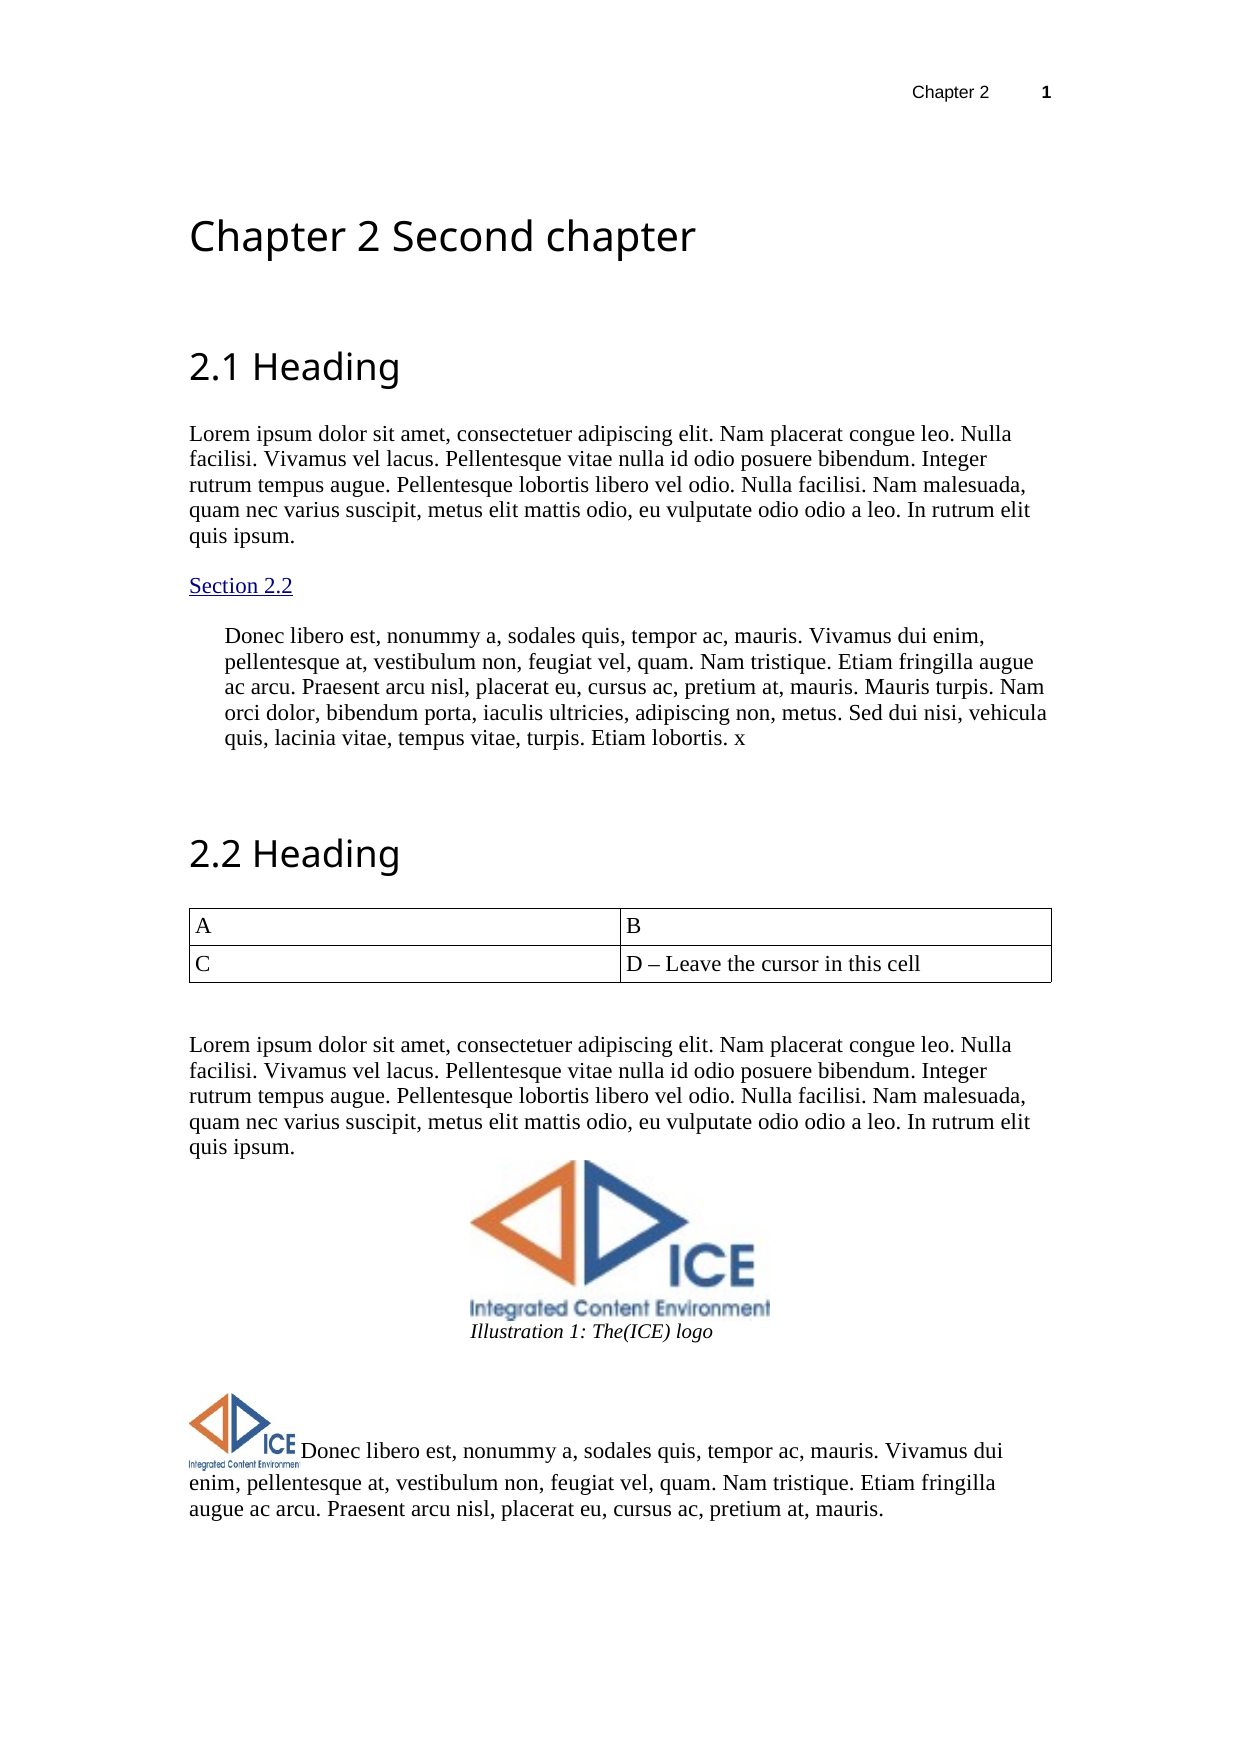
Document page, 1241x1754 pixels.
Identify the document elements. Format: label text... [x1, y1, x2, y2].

table_header B [621, 909, 1051, 945]
picture [188, 1393, 301, 1471]
table_cell C [190, 946, 620, 982]
text Illustration 1: The(ICE) logo [470, 1321, 770, 1343]
text Lorem ipsum dolor sit amet, consectetuer adipiscing elit. Nam placerat congue leo. Nulla facilisi. Vivamus vel lacus. Pellentesque vitae nulla id odio posuere bibendum. Integer rutrum tempus augue. Pellentesque lobortis libero vel odio. Nulla facilisi. Nam malesuada, quam nec varius suscipit, metus elit mattis odio, eu vulputate odio odio a leo. In rutrum elit quis ipsum. [189, 421, 1051, 548]
table_header A [190, 909, 620, 945]
text Donec libero est, nonummy a, sodales quis, tempor ac, mauris. Vivamus dui enim, pellentesque at, vestibulum non, feugiat vel, quam. Nam tristique. Etiam fringilla augue ac arcu. Praesent arcu nisl, placerat eu, cursus ac, pretium at, mauris. Mauris turpis. Nam orci dolor, bibendum porta, iaculis ultricies, adipiscing non, metus. Sed dui nisi, vehicula quis, lacinia vitae, tempus vitae, turpis. Etiam lobortis. x [224, 623, 1051, 751]
text Section 2.2 [189, 573, 1051, 598]
text Donec libero est, nonummy a, sodales quis, tempor ac, mauris. Vivamus dui enim, pellentesque at, vestibulum non, feugiat vel, quam. Nam tristique. Etiam fringilla augue ac arcu. Praesent arcu nisl, placerat eu, cursus ac, pretium at, mauris. [189, 1394, 1051, 1521]
subtitle Heading [189, 828, 1051, 879]
subtitle Heading [189, 341, 1051, 392]
text Lorem ipsum dolor sit amet, consectetuer adipiscing elit. Nam placerat congue leo. Nulla facilisi. Vivamus vel lacus. Pellentesque vitae nulla id odio posuere bibendum. Integer rutrum tempus augue. Pellentesque lobortis libero vel odio. Nulla facilisi. Nam malesuada, quam nec varius suscipit, metus elit mattis odio, eu vulputate odio odio a leo. In rutrum elit quis ipsum. [189, 1032, 1051, 1160]
table_cell D – Leave the cursor in this cell [621, 946, 1051, 982]
picture [470, 1160, 770, 1321]
title Second chapter [189, 207, 1051, 264]
